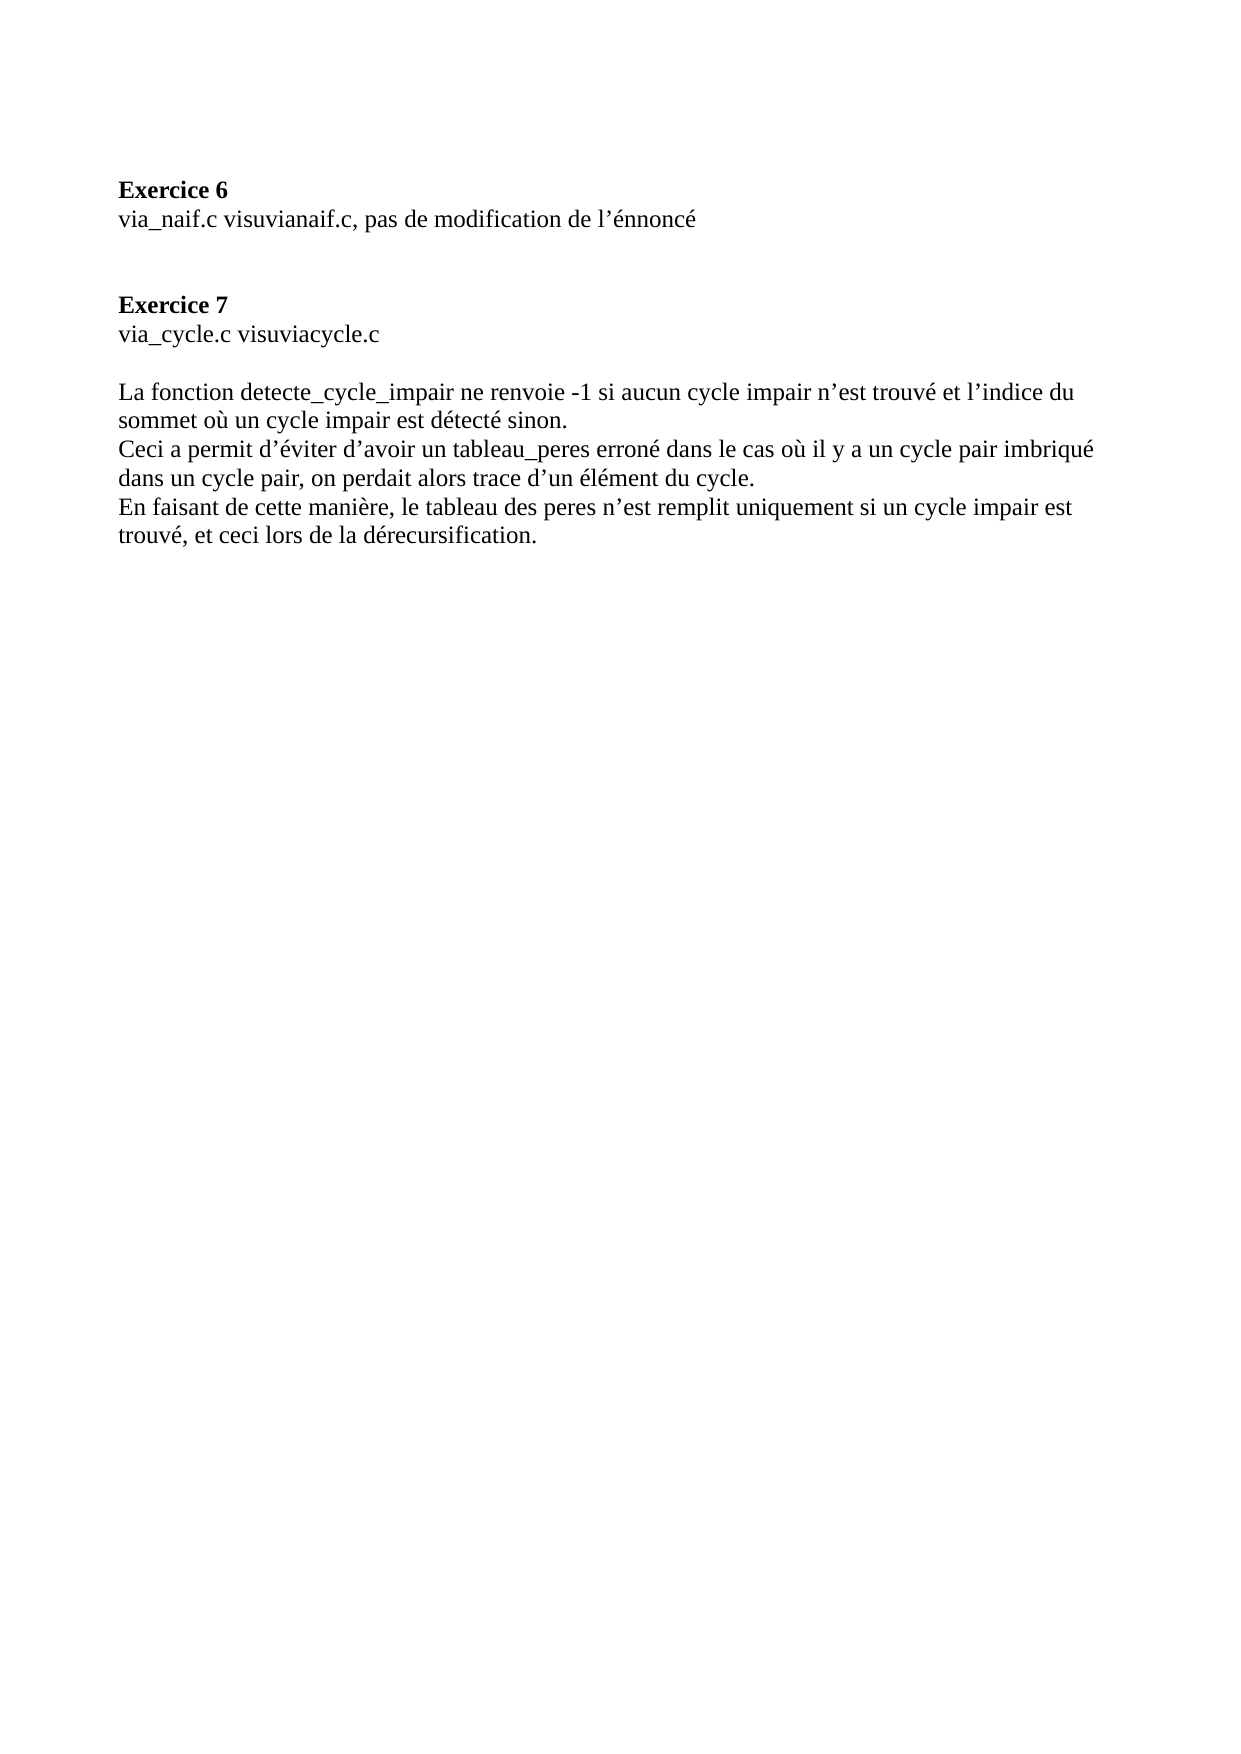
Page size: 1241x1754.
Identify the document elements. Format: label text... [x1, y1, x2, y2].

text La fonction detecte_cycle_impair ne renvoie -1 si aucun cycle impair n’est trouvé et l’indice du sommet où un cycle impair est détecté sinon. [118, 377, 1122, 434]
text Exercice 6 [118, 176, 1122, 204]
text via_naif.c visuvianaif.c, pas de modification de l’énnoncé [118, 204, 1122, 233]
text Exercice 7 [118, 291, 1122, 319]
text via_cycle.c visuviacycle.c [118, 319, 1122, 348]
text Ceci a permit d’éviter d’avoir un tableau_peres erroné dans le cas où il y a un cycle pair imbriqué dans un cycle pair, on perdait alors trace d’un élément du cycle. [118, 434, 1122, 492]
text En faisant de cette manière, le tableau des peres n’est remplit uniquement si un cycle impair est trouvé, et ceci lors de la dérecursification. [118, 492, 1122, 549]
